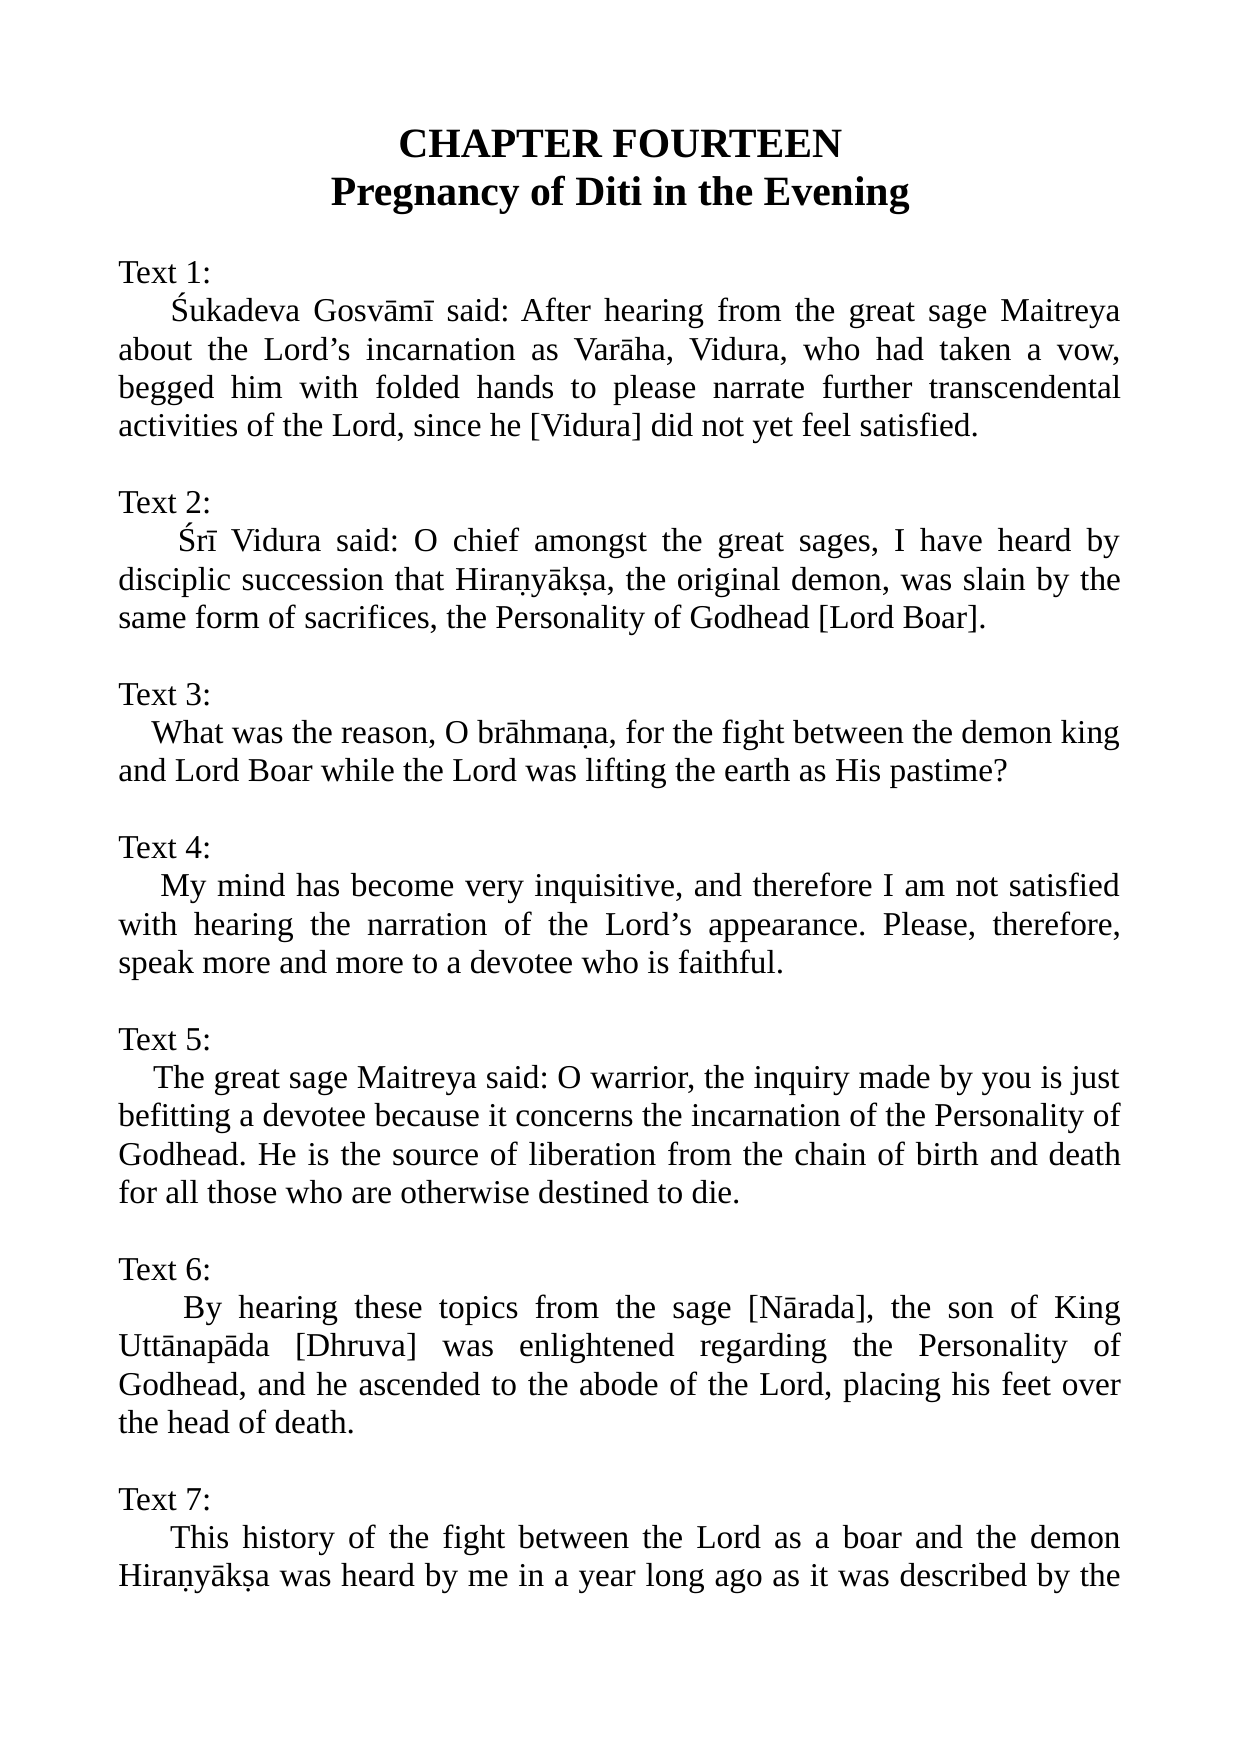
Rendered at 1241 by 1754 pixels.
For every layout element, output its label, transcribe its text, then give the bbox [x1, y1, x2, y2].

text Text 7: [118, 1479, 1122, 1517]
text Text 5: [118, 1019, 1122, 1057]
text Śukadeva Gosvāmī said: After hearing from the great sage Maitreya about the Lord’s incarnation as Varāha, Vidura, who had taken a vow, begged him with folded hands to please narrate further transcendental activities of the Lord, since he [Vidura] did not yet feel satisfied. [118, 291, 1122, 444]
text CHAPTER FOURTEEN [118, 118, 1122, 166]
text What was the reason, O brāhmaṇa, for the fight between the demon king and Lord Boar while the Lord was lifting the earth as His pastime? [118, 712, 1122, 789]
text Text 3: [118, 674, 1122, 712]
text This history of the fight between the Lord as a boar and the demon Hiraṇyākṣa was heard by me in a year long ago as it was described by the [118, 1517, 1122, 1594]
text Pregnancy of Diti in the Evening [118, 166, 1122, 214]
text By hearing these topics from the sage [Nārada], the son of King Uttānapāda [Dhruva] was enlightened regarding the Personality of Godhead, and he ascended to the abode of the Lord, placing his feet over the head of death. [118, 1287, 1122, 1441]
text The great sage Maitreya said: O warrior, the inquiry made by you is just befitting a devotee because it concerns the incarnation of the Personality of Godhead. He is the source of liberation from the chain of birth and death for all those who are otherwise destined to die. [118, 1057, 1122, 1211]
text Text 2: [118, 482, 1122, 521]
text Text 6: [118, 1249, 1122, 1287]
text Text 4: [118, 827, 1122, 866]
text Text 1: [118, 252, 1122, 291]
text My mind has become very inquisitive, and therefore I am not satisfied with hearing the narration of the Lord’s appearance. Please, therefore, speak more and more to a devotee who is faithful. [118, 866, 1122, 981]
text Śrī Vidura said: O chief amongst the great sages, I have heard by disciplic succession that Hiraṇyākṣa, the original demon, was slain by the same form of sacrifices, the Personality of Godhead [Lord Boar]. [118, 521, 1122, 636]
